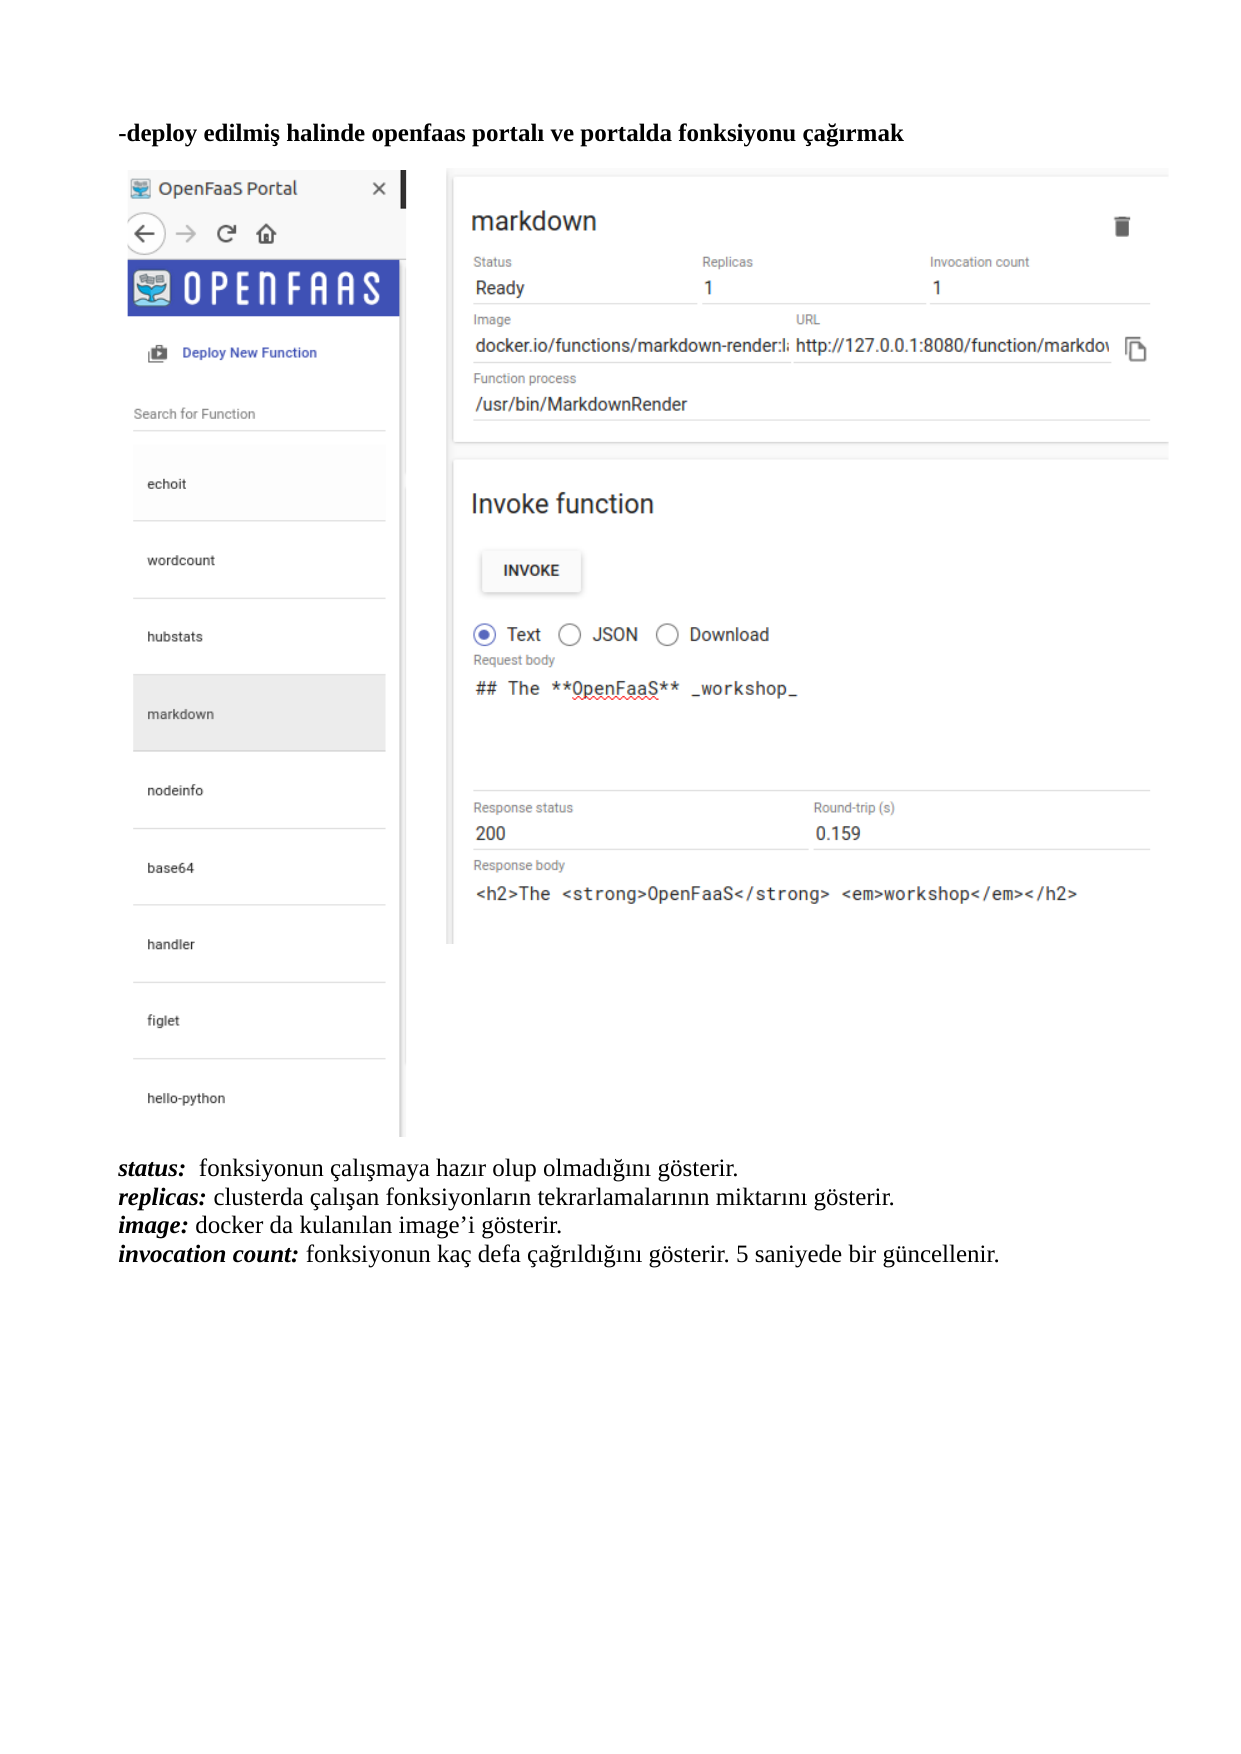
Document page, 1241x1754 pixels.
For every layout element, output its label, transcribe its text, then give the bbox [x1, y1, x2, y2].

text status: fonksiyonun çalışmaya hazır olup olmadığını gösterir. [118, 1153, 1122, 1182]
text invocation count: fonksiyonun kaç defa çağrıldığını gösterir. 5 saniyede bir güncellenir. [118, 1239, 1122, 1268]
text image: docker da kulanılan image’i gösterir. [118, 1211, 1122, 1239]
picture [446, 168, 1169, 944]
text replicas: clusterda çalışan fonksiyonların tekrarlamalarının miktarını gösterir. [118, 1182, 1122, 1211]
picture [127, 170, 407, 1137]
text -deploy edilmiş halinde openfaas portalı ve portalda fonksiyonu çağırmak [118, 118, 1122, 147]
